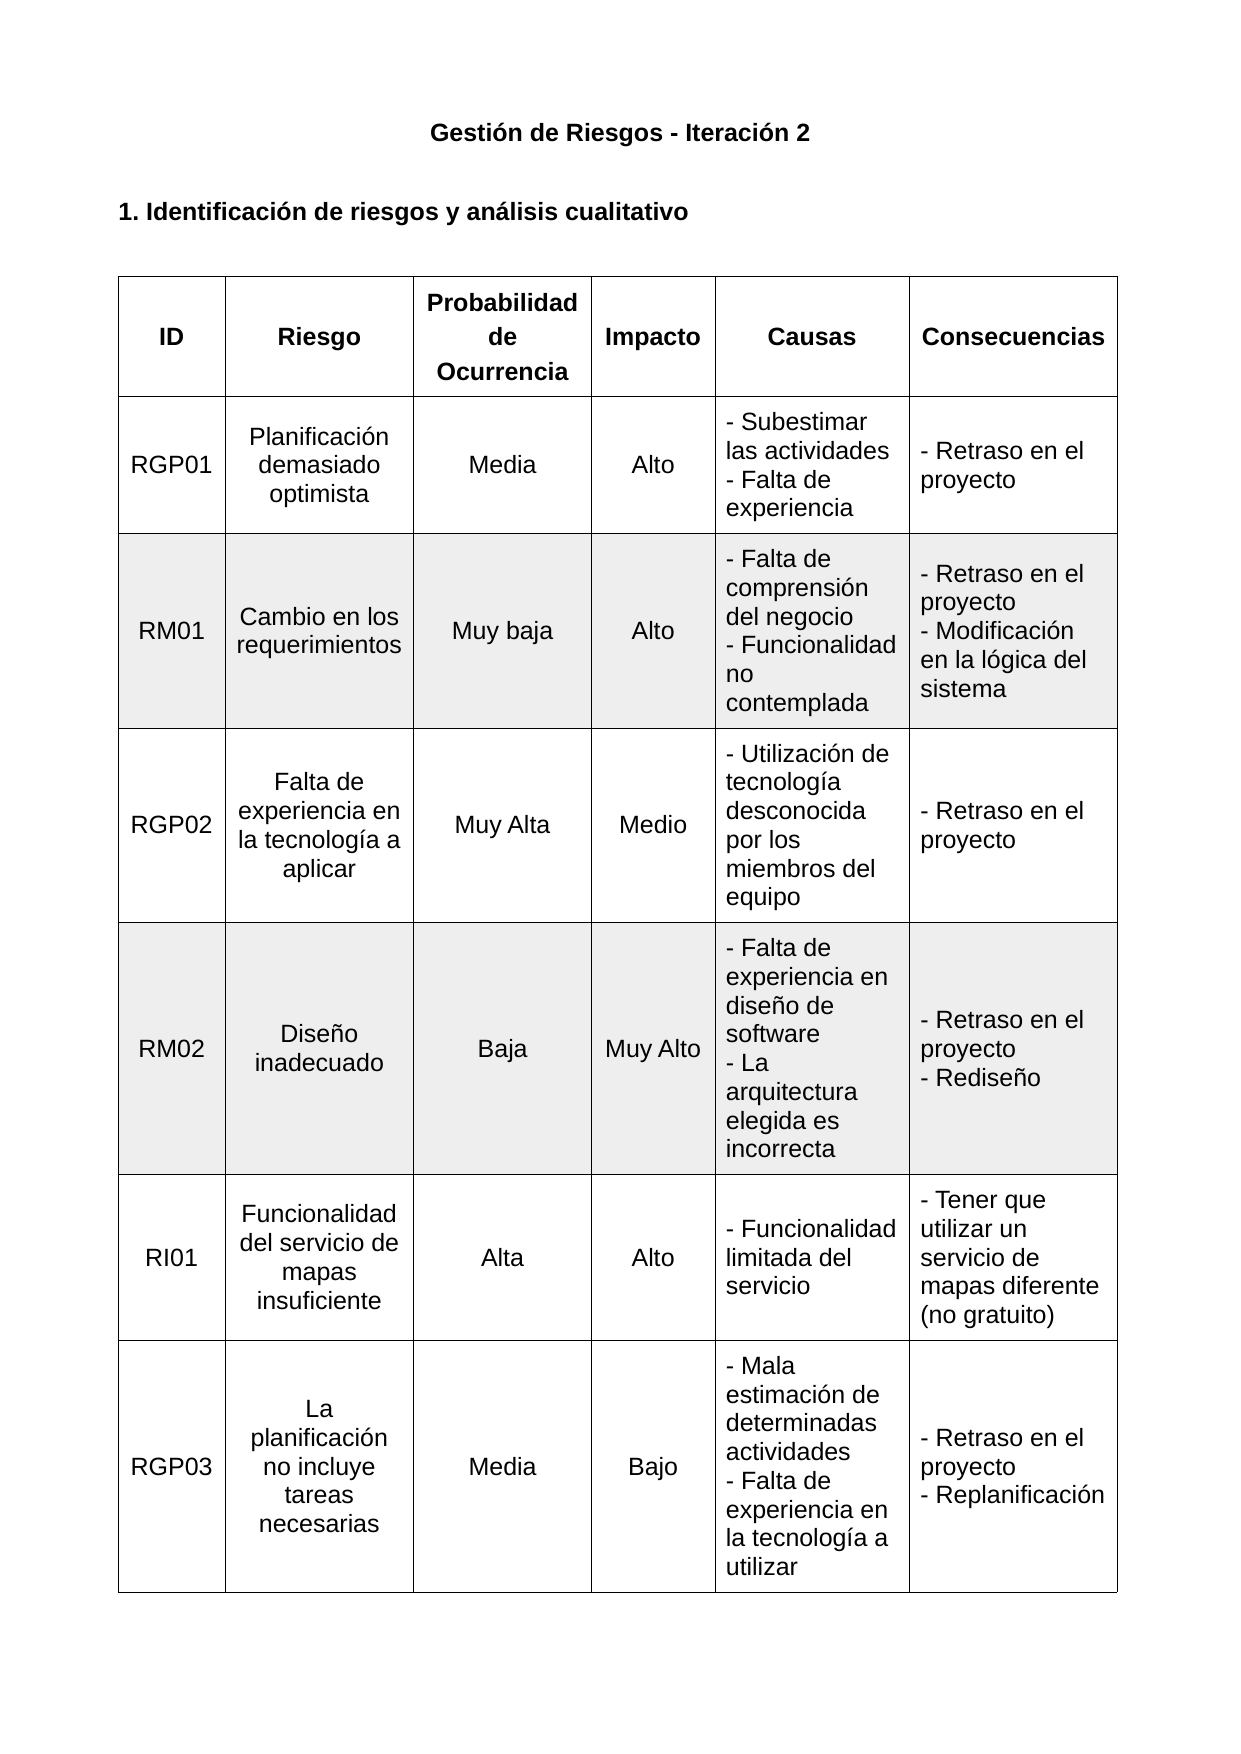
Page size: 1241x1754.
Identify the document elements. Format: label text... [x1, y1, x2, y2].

table_cell - Retraso en el proyecto - Replanificación [910, 1341, 1117, 1592]
table_header Probabilidad de Ocurrencia [414, 277, 591, 396]
table_cell RGP01 [119, 397, 225, 533]
table_cell Medio [592, 729, 715, 922]
table_cell Cambio en los requerimientos [226, 534, 413, 728]
table_cell - Retraso en el proyecto [910, 397, 1117, 533]
table_cell Baja [414, 923, 591, 1174]
table_header Impacto [592, 277, 715, 396]
table_cell - Retraso en el proyecto [910, 729, 1117, 922]
table_cell - Retraso en el proyecto - Modificación en la lógica del sistema [910, 534, 1117, 728]
table_cell Media [414, 397, 591, 533]
table_cell Planificación demasiado optimista [226, 397, 413, 533]
table_cell - Mala estimación de determinadas actividades - Falta de experiencia en la tecnología a utilizar [716, 1341, 909, 1592]
table_cell Muy Alta [414, 729, 591, 922]
table_cell Alta [414, 1175, 591, 1340]
table_cell - Subestimar las actividades - Falta de experiencia [716, 397, 909, 533]
table_cell Bajo [592, 1341, 715, 1592]
table_cell La planificación no incluye tareas necesarias [226, 1341, 413, 1592]
table_cell - Falta de experiencia en diseño de software - La arquitectura elegida es incorrecta [716, 923, 909, 1174]
table_cell Diseño inadecuado [226, 923, 413, 1174]
table_cell - Funcionalidad limitada del servicio [716, 1175, 909, 1340]
table_cell RM02 [119, 923, 225, 1174]
table_cell Alto [592, 1175, 715, 1340]
table_cell - Retraso en el proyecto - Rediseño [910, 923, 1117, 1174]
table_cell Falta de experiencia en la tecnología a aplicar [226, 729, 413, 922]
table_cell Alto [592, 534, 715, 728]
table_cell Muy Alto [592, 923, 715, 1174]
table_header Consecuencias [910, 277, 1117, 396]
table_cell - Tener que utilizar un servicio de mapas diferente (no gratuito) [910, 1175, 1117, 1340]
table_cell Funcionalidad del servicio de mapas insuficiente [226, 1175, 413, 1340]
table_cell RGP02 [119, 729, 225, 922]
table_header ID [119, 277, 225, 396]
table_cell RI01 [119, 1175, 225, 1340]
table_header Riesgo [226, 277, 413, 396]
table_cell RGP03 [119, 1341, 225, 1592]
table_cell Muy baja [414, 534, 591, 728]
table_cell - Utilización de tecnología desconocida por los miembros del equipo [716, 729, 909, 922]
table_cell RM01 [119, 534, 225, 728]
text Gestión de Riesgos - Iteración 2 [118, 118, 1122, 147]
table_cell - Falta de comprensión del negocio - Funcionalidad no contemplada [716, 534, 909, 728]
table_cell Alto [592, 397, 715, 533]
table_header Causas [716, 277, 909, 396]
text 1. Identificación de riesgos y análisis cualitativo [118, 197, 1122, 226]
table_cell Media [414, 1341, 591, 1592]
